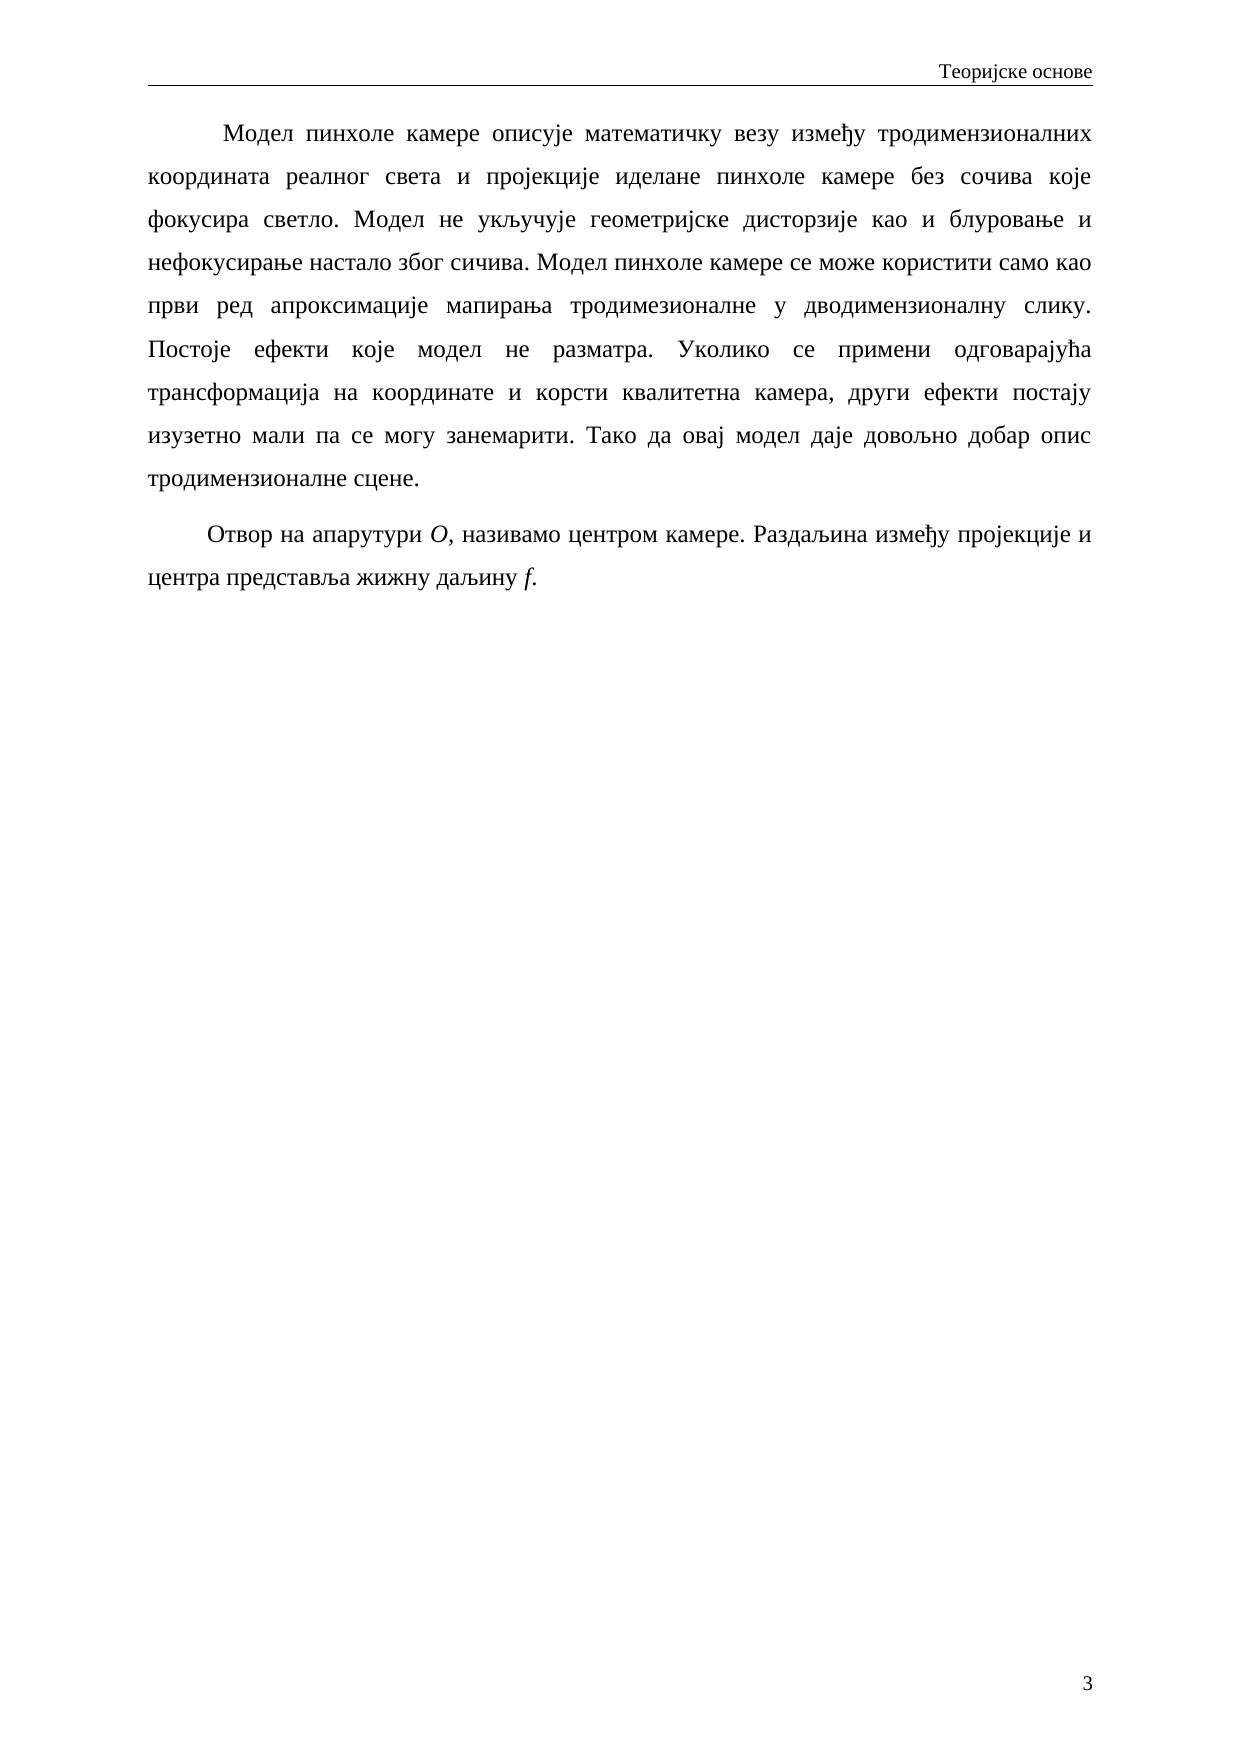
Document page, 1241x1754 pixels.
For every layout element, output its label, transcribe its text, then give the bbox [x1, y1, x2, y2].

text Отвор на апарутури О, називамо центром камере. Раздаљина између пројекције и центра представља жижну даљину f. [148, 519, 1093, 591]
text Модел пинхоле камере описује математичку везу између тродимензионалних координата реалног света и пројекције иделане пинхоле камере без сочива које фокусира светло. Модел не укључује геометријске дисторзије као и блуровање и нефокусирање настало због сичива. Модел пинхоле камере се може користити само као први ред апроксимације мапирања тродимезионалне у дводимензионалну слику. Постоје ефекти које модел не разматра. Уколико се примени одговарајућа трансформација на координате и корсти квалитетна камера, други ефекти постају изузетно мали па се могу занемарити. Тако да овај модел даје довољно добар опис тродимензионалне сцене. [148, 118, 1093, 492]
